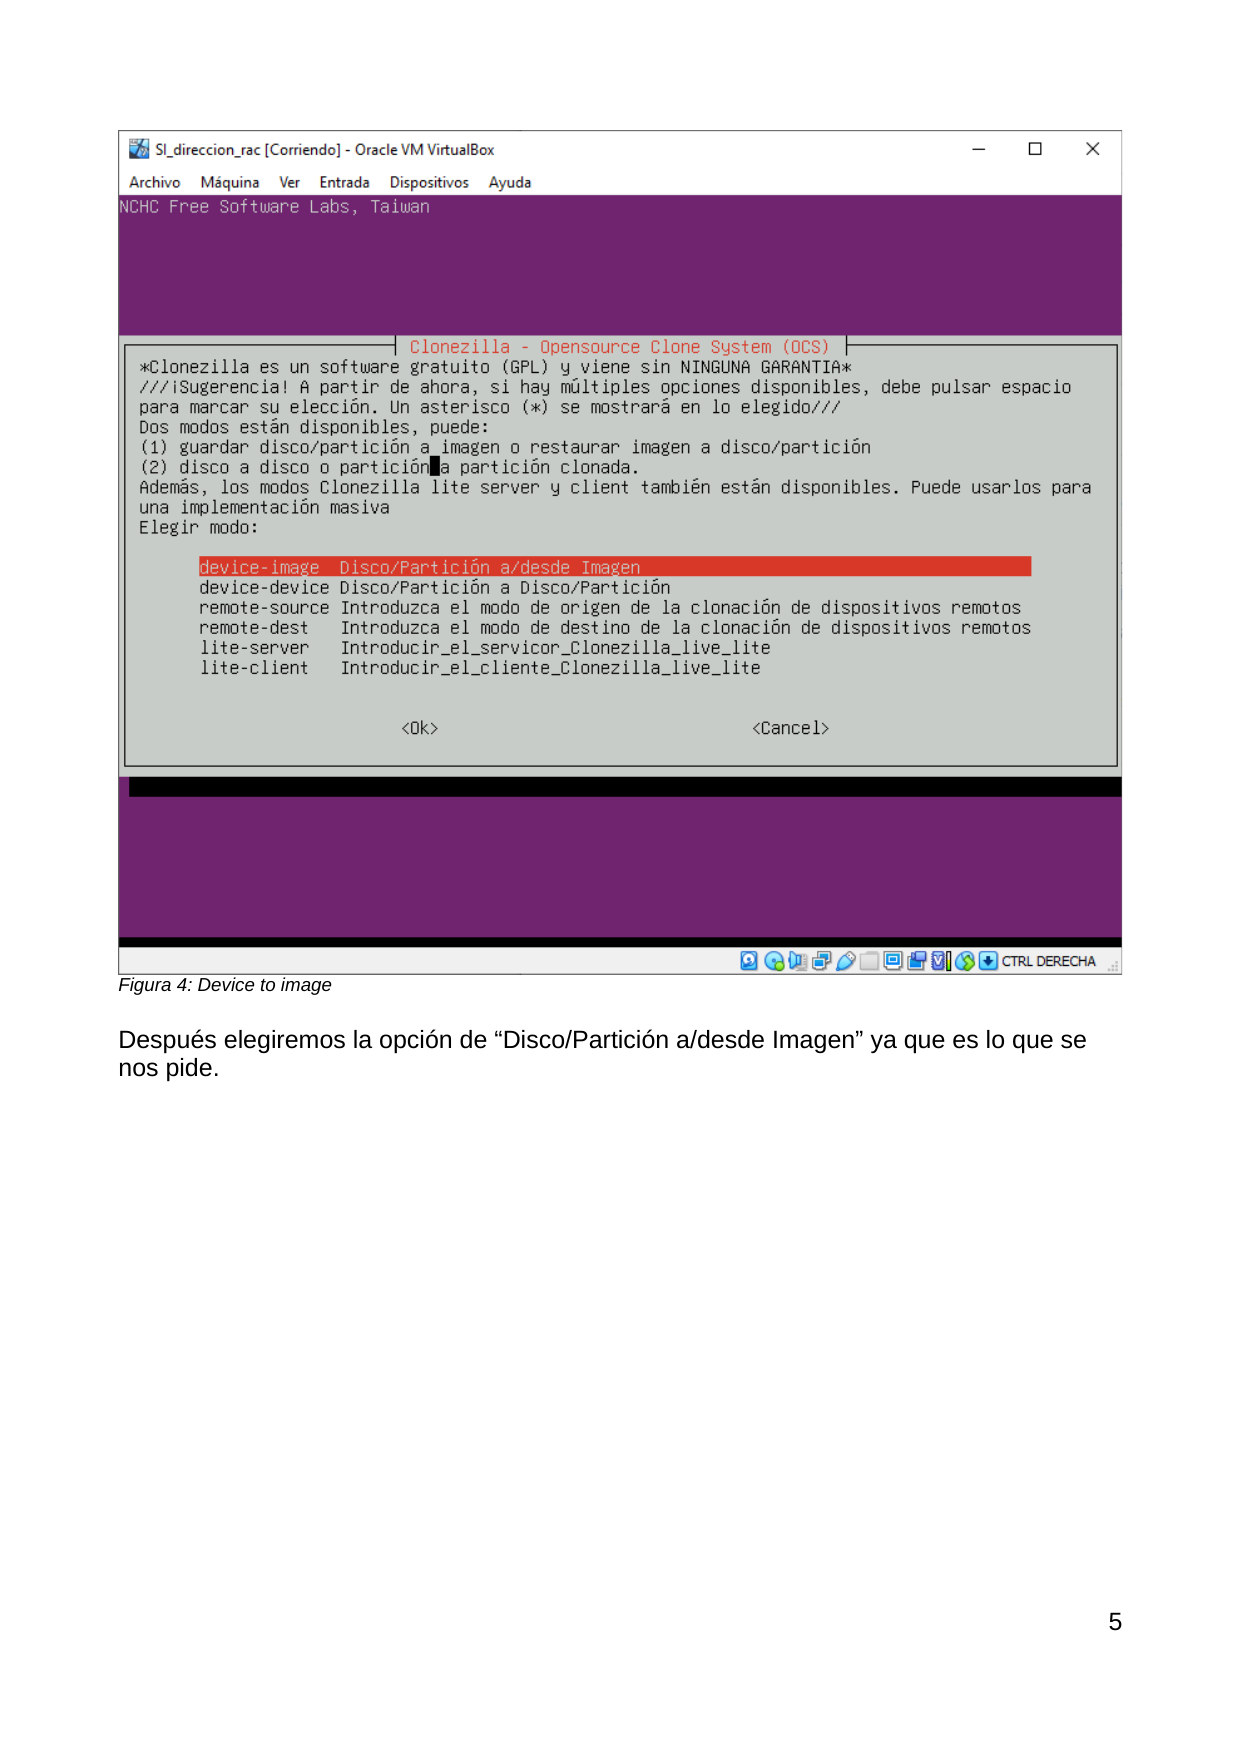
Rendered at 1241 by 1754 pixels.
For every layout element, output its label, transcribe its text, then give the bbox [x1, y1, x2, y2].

text Después elegiremos la opción de “Disco/Partición a/desde Imagen” ya que es lo que se nos pide. [118, 1024, 1122, 1082]
picture [118, 130, 1123, 975]
text Figura 4: Device to image [118, 975, 1122, 996]
